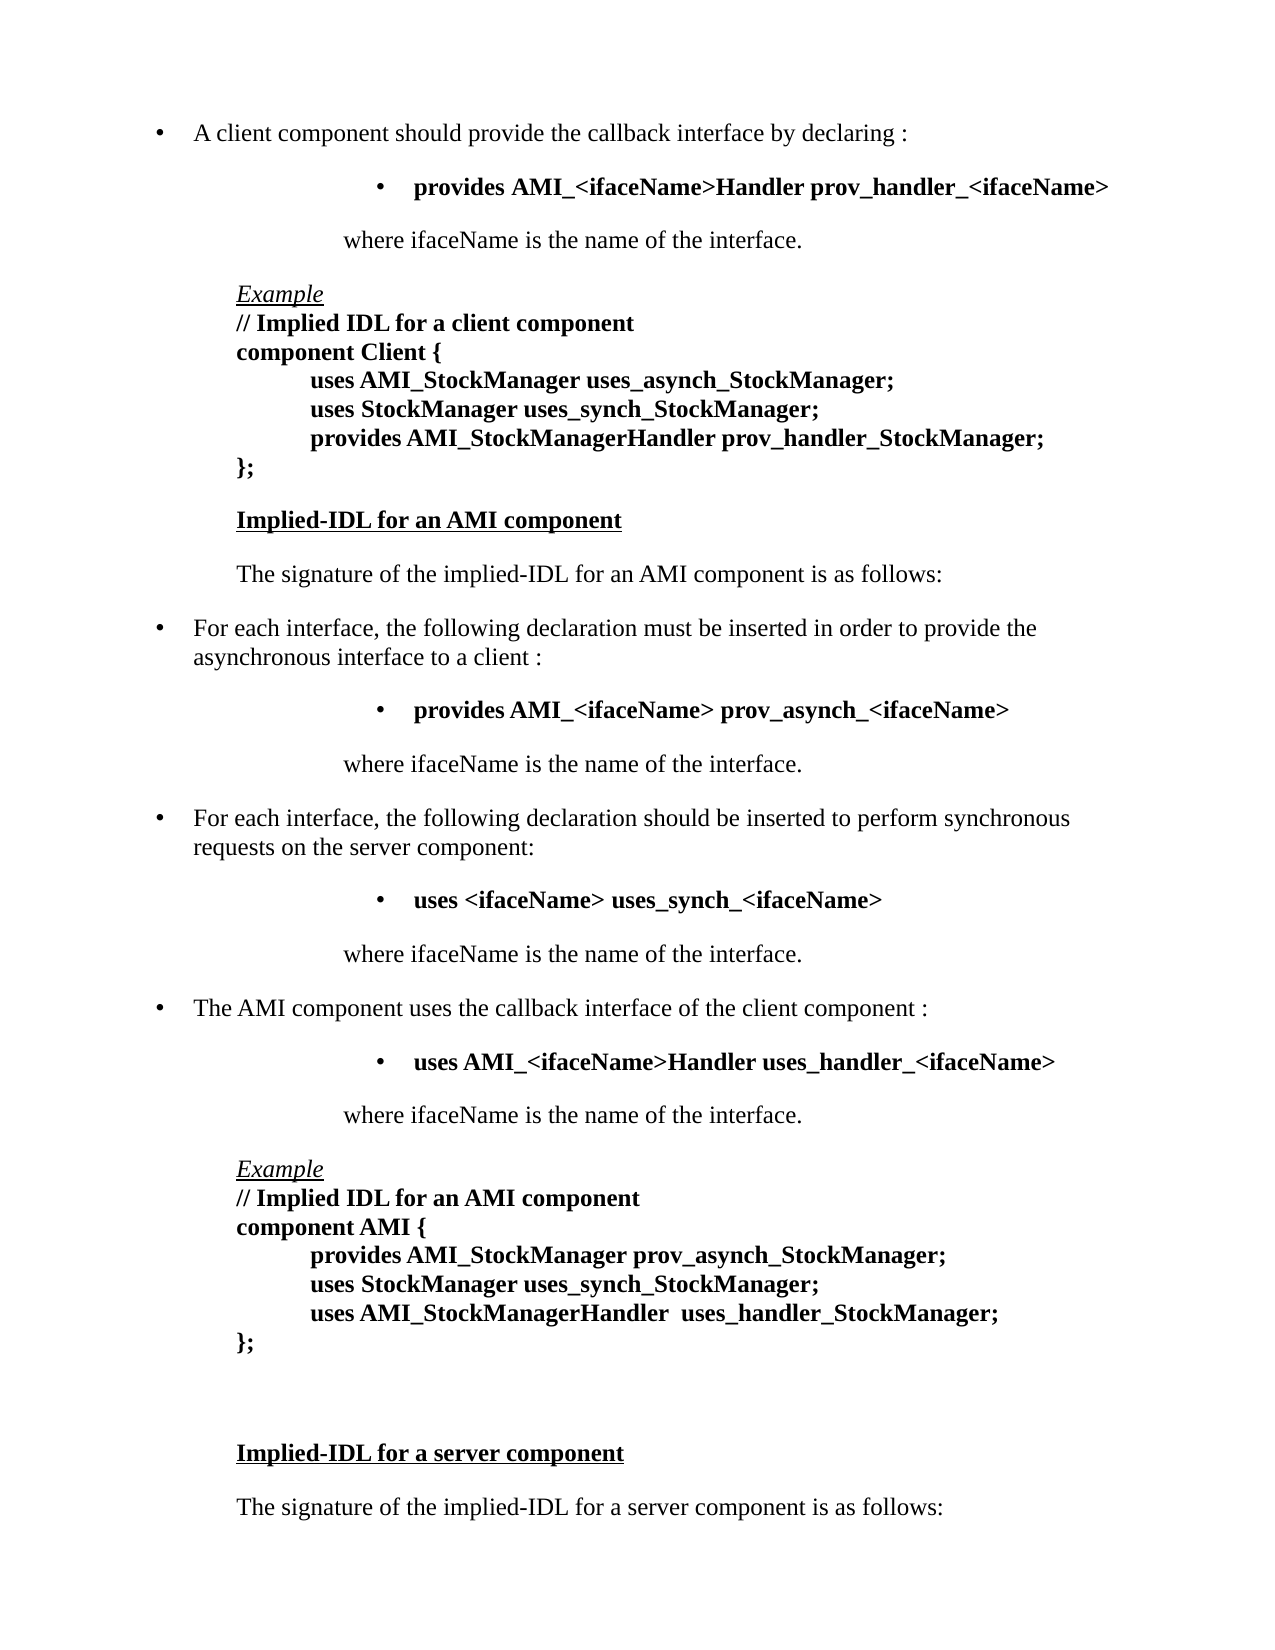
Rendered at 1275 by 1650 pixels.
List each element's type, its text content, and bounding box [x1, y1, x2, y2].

text provides AMI_StockManagerHandler prov_handler_StockManager; [236, 423, 1157, 452]
text Example [236, 279, 1157, 308]
text where ifaceName is the name of the interface. [343, 939, 1157, 968]
text Implied-IDL for an AMI component [236, 506, 1157, 534]
list A client component should provide the callback interface by declaring : [156, 118, 1157, 147]
text }; [236, 452, 1157, 481]
text // Implied IDL for a client component [236, 308, 1157, 337]
text where ifaceName is the name of the interface. [343, 749, 1157, 778]
text where ifaceName is the name of the interface. [343, 226, 1157, 254]
list For each interface, the following declaration must be inserted in order to provide the asynchronous interface to a client : [156, 613, 1157, 671]
text uses AMI_StockManager uses_asynch_StockManager; [236, 366, 1157, 394]
text Implied-IDL for a server component [236, 1438, 1157, 1467]
list uses AMI_<ifaceName>Handler uses_handler_<ifaceName> [376, 1047, 1157, 1076]
list provides AMI_<ifaceName>Handler prov_handler_<ifaceName> [376, 172, 1157, 201]
text provides AMI_StockManager prov_asynch_StockManager; [236, 1241, 1157, 1269]
text The signature of the implied-IDL for an AMI component is as follows: [236, 559, 1157, 588]
text // Implied IDL for an AMI component [236, 1183, 1157, 1212]
list The AMI component uses the callback interface of the client component : [156, 993, 1157, 1022]
list provides AMI_<ifaceName> prov_asynch_<ifaceName> [376, 696, 1157, 724]
text component Client { [236, 337, 1157, 366]
text The signature of the implied-IDL for a server component is as follows: [236, 1492, 1157, 1521]
list uses <ifaceName> uses_synch_<ifaceName> [376, 886, 1157, 914]
text component AMI { [236, 1212, 1157, 1241]
text }; [236, 1327, 1157, 1356]
text uses AMI_StockManagerHandler uses_handler_StockManager; [236, 1298, 1157, 1327]
text uses StockManager uses_synch_StockManager; [236, 1269, 1157, 1298]
text where ifaceName is the name of the interface. [343, 1101, 1157, 1129]
text uses StockManager uses_synch_StockManager; [236, 394, 1157, 423]
list For each interface, the following declaration should be inserted to perform synchronous requests on the server component: [156, 803, 1157, 861]
text Example [236, 1154, 1157, 1183]
